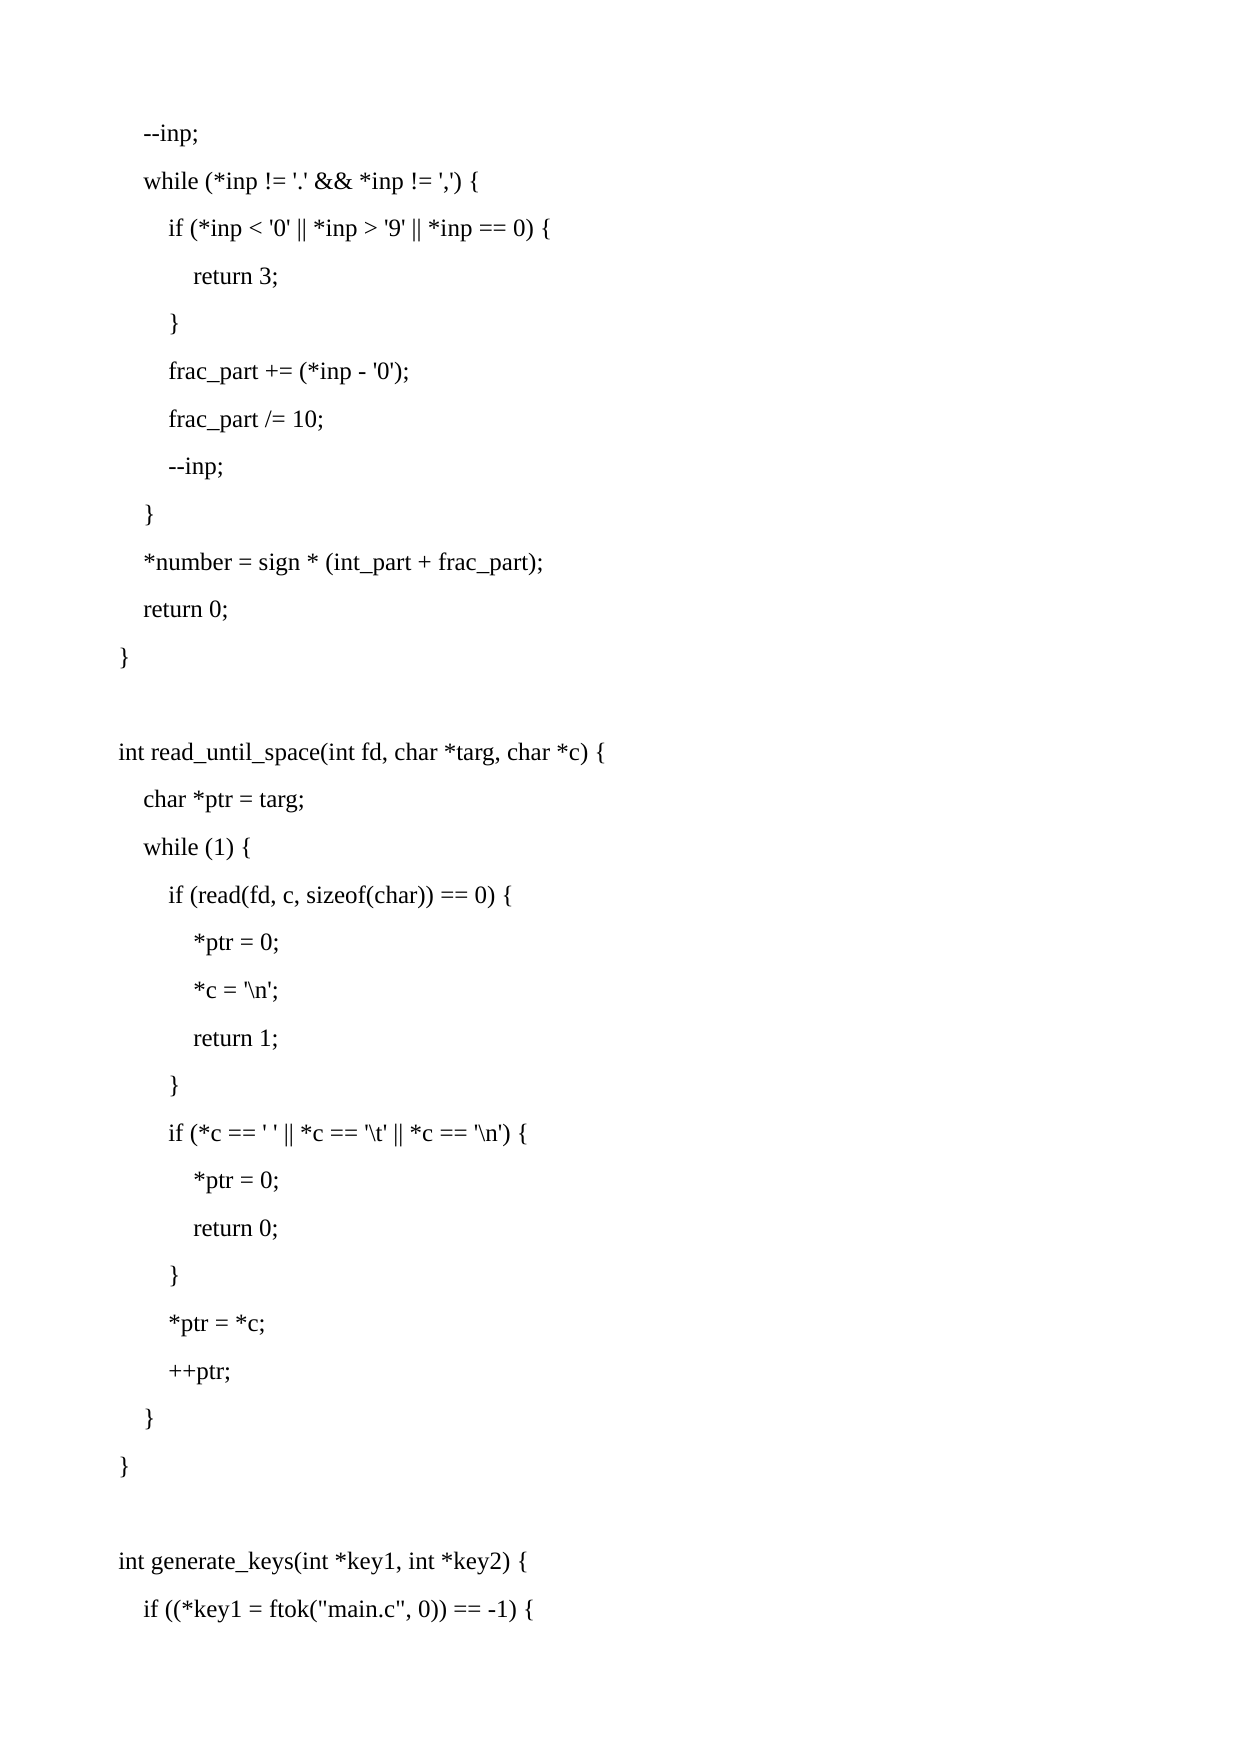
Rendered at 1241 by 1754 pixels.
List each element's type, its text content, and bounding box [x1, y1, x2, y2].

text *ptr = 0; [118, 1165, 1122, 1194]
text } [118, 642, 1122, 671]
text } [118, 499, 1122, 528]
text frac_part /= 10; [118, 404, 1122, 432]
text if (*inp < '0' || *inp > '9' || *inp == 0) { [118, 213, 1122, 242]
text if ((*key1 = ftok("main.c", 0)) == -1) { [118, 1594, 1122, 1623]
text *ptr = 0; [118, 927, 1122, 956]
text --inp; [118, 118, 1122, 147]
text *c = '\n'; [118, 975, 1122, 1004]
text } [118, 1261, 1122, 1289]
text } [118, 1451, 1122, 1480]
text ++ptr; [118, 1356, 1122, 1384]
text int read_until_space(int fd, char *targ, char *c) { [118, 737, 1122, 766]
text while (*inp != '.' && *inp != ',') { [118, 166, 1122, 194]
text return 1; [118, 1023, 1122, 1051]
text } [118, 308, 1122, 337]
text if (*c == ' ' || *c == '\t' || *c == '\n') { [118, 1118, 1122, 1147]
text int generate_keys(int *key1, int *key2) { [118, 1546, 1122, 1575]
text return 3; [118, 261, 1122, 290]
text return 0; [118, 1213, 1122, 1242]
text return 0; [118, 594, 1122, 623]
text *ptr = *c; [118, 1308, 1122, 1337]
text char *ptr = targ; [118, 784, 1122, 813]
text if (read(fd, c, sizeof(char)) == 0) { [118, 880, 1122, 908]
text --inp; [118, 451, 1122, 480]
text frac_part += (*inp - '0'); [118, 356, 1122, 385]
text } [118, 1403, 1122, 1432]
text } [118, 1070, 1122, 1099]
text *number = sign * (int_part + frac_part); [118, 547, 1122, 575]
text while (1) { [118, 832, 1122, 861]
